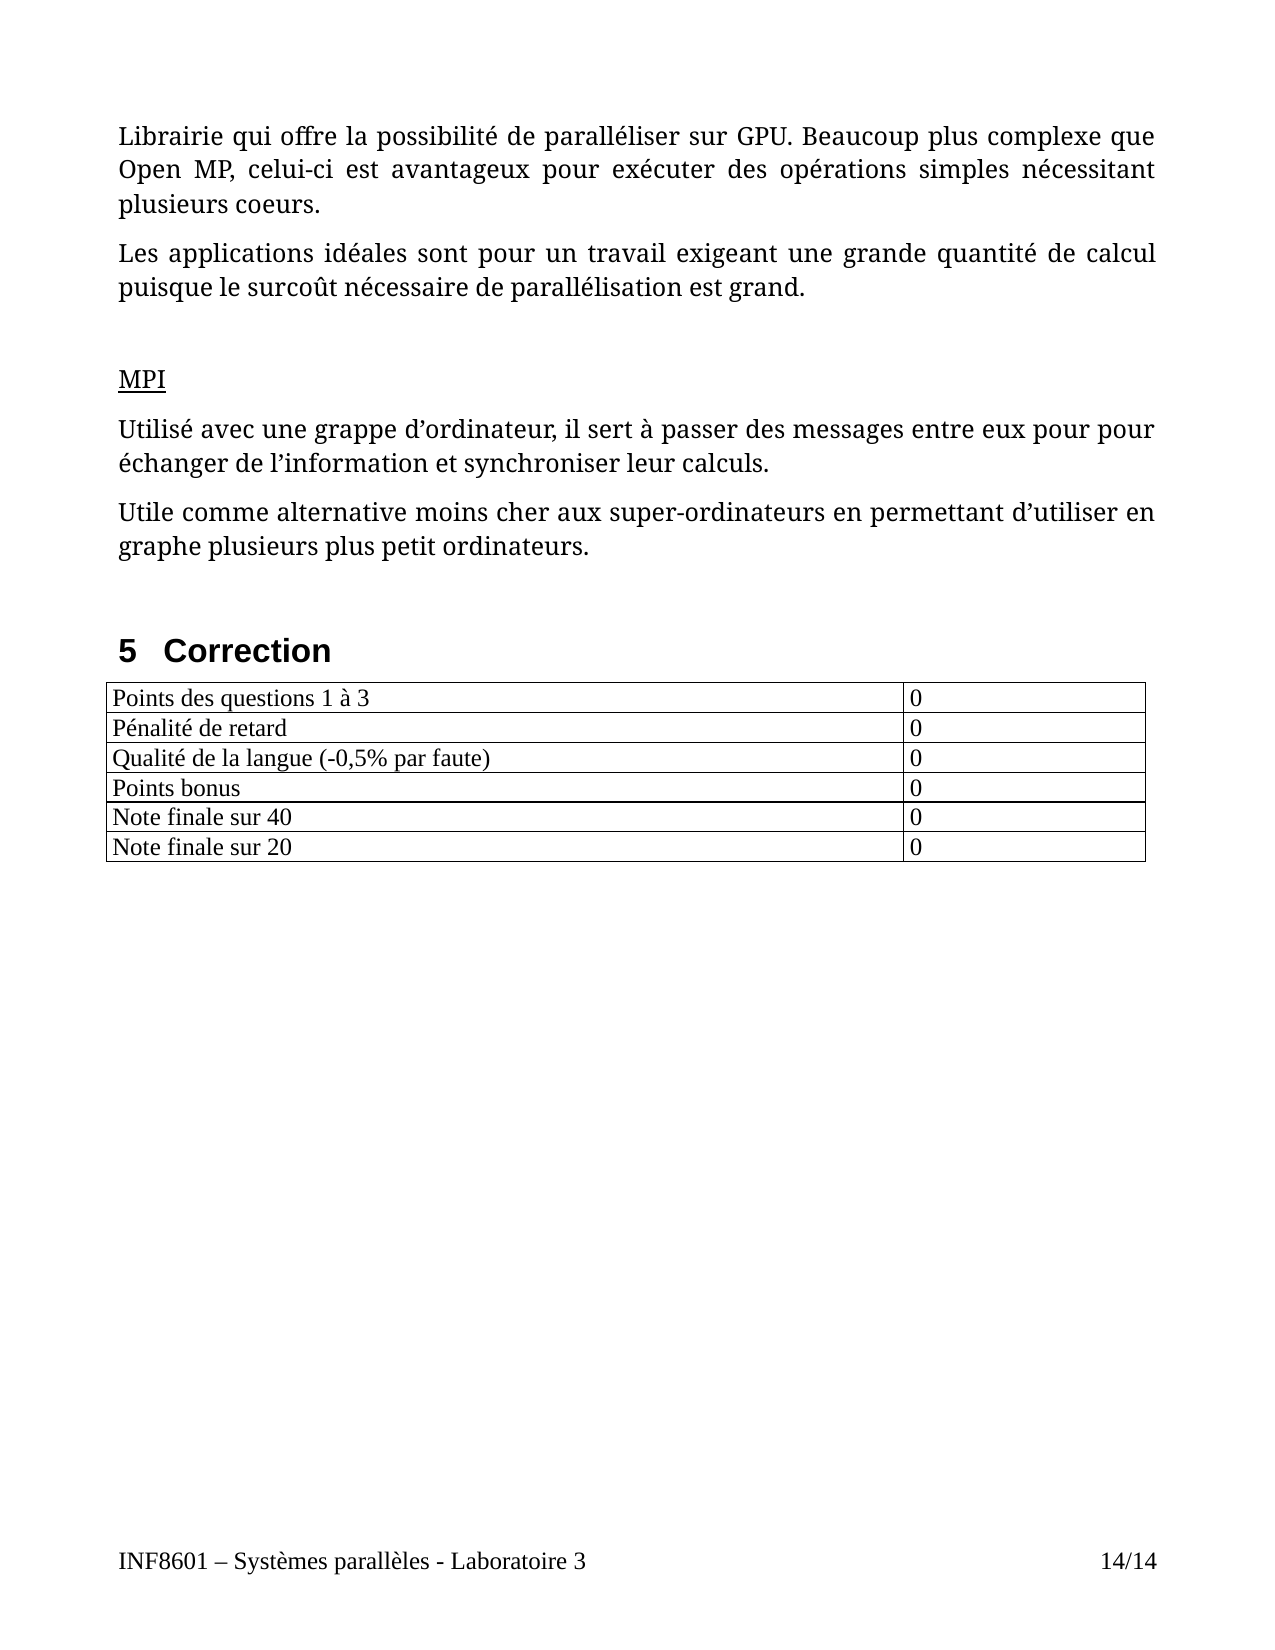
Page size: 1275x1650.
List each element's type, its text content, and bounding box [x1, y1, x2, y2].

table_header 0 [904, 683, 1145, 712]
table_cell Note finale sur 20 [107, 832, 903, 861]
text Utile comme alternative moins cher aux super-ordinateurs en permettant d’utiliser en graphe plusieurs plus petit ordinateurs. [118, 494, 1157, 562]
subtitle Correction [118, 631, 1157, 670]
table_header Points des questions 1 à 3 [107, 683, 903, 712]
table_cell 0 [904, 803, 1145, 831]
table_cell 0 [904, 713, 1145, 742]
text Utilisé avec une grappe d’ordinateur, il sert à passer des messages entre eux pour pour échanger de l’information et synchroniser leur calculs. [118, 411, 1157, 479]
text Les applications idéales sont pour un travail exigeant une grande quantité de calcul puisque le surcoût nécessaire de parallélisation est grand. [118, 235, 1157, 303]
table_cell Qualité de la langue (-0,5% par faute) [107, 743, 903, 772]
table_cell Note finale sur 40 [107, 803, 903, 831]
text Librairie qui offre la possibilité de paralléliser sur GPU. Beaucoup plus complexe que Open MP, celui-ci est avantageux pour exécuter des opérations simples nécessitant plusieurs coeurs. [118, 118, 1157, 220]
table_cell Pénalité de retard [107, 713, 903, 742]
table_cell 0 [904, 832, 1145, 861]
table_cell 0 [904, 773, 1145, 801]
text MPI [118, 362, 1157, 396]
table_cell 0 [904, 743, 1145, 772]
table_cell Points bonus [107, 773, 903, 801]
